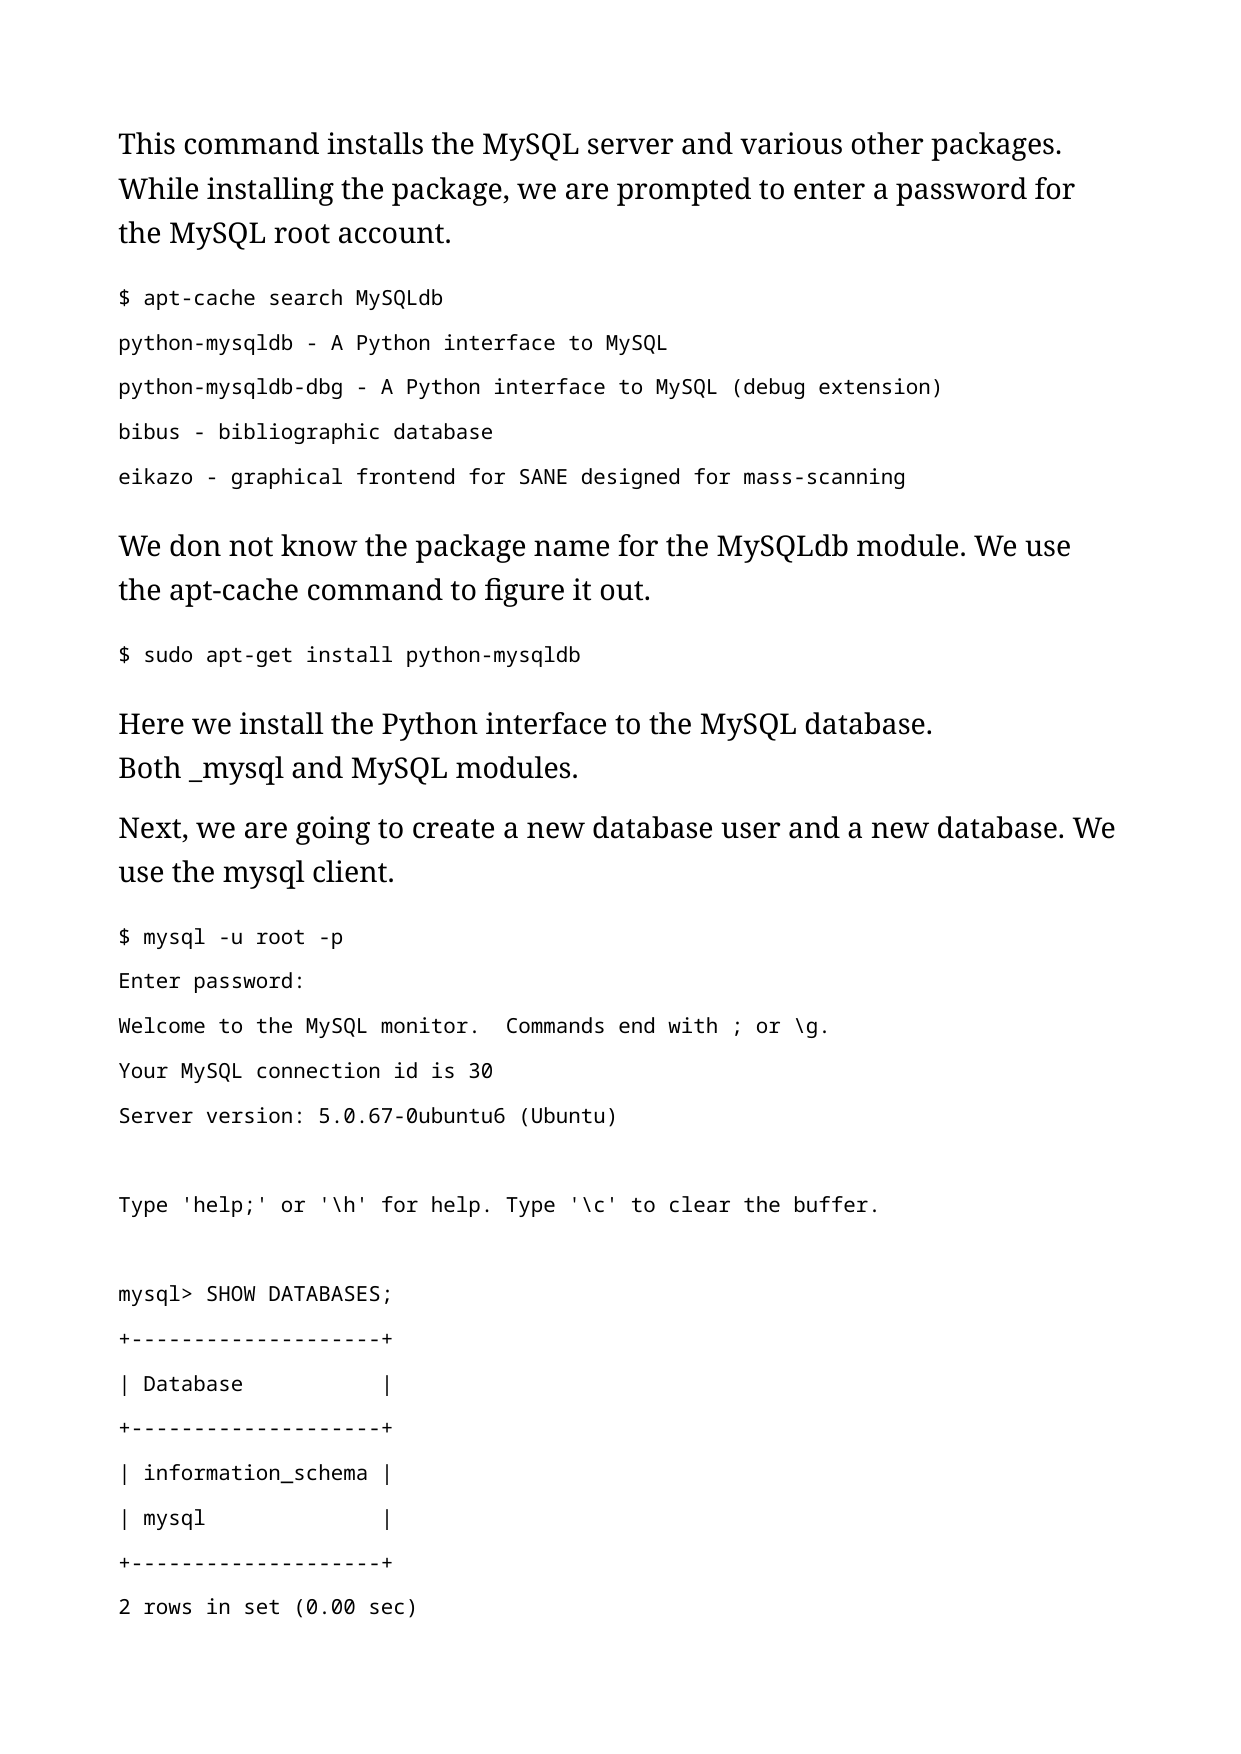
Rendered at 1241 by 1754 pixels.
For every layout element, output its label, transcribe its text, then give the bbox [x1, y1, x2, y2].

text Next, we are going to create a new database user and a new database. We use the mysql client. [118, 802, 1122, 891]
text $ sudo apt-get install python-mysqldb [118, 624, 1122, 668]
text +--------------------+ [118, 1397, 1122, 1442]
text python-mysqldb-dbg - A Python interface to MySQL (debug extension) [118, 356, 1122, 401]
text | mysql | [118, 1487, 1122, 1531]
text 2 rows in set (0.00 sec) [118, 1576, 1122, 1621]
text mysql> SHOW DATABASES; [118, 1263, 1122, 1308]
text Server version: 5.0.67-0ubuntu6 (Ubuntu) [118, 1084, 1122, 1129]
text +--------------------+ [118, 1531, 1122, 1576]
text bibus - bibliographic database [118, 401, 1122, 446]
text | information_schema | [118, 1442, 1122, 1487]
text +--------------------+ [118, 1308, 1122, 1353]
text Enter password: [118, 950, 1122, 995]
text $ apt-cache search MySQLdb [118, 267, 1122, 311]
text Your MySQL connection id is 30 [118, 1040, 1122, 1084]
text This command installs the MySQL server and various other packages. While installing the package, we are prompted to enter a password for the MySQL root account. [118, 118, 1122, 252]
text Here we install the Python interface to the MySQL database. Both _mysql and MySQL modules. [118, 698, 1122, 787]
text We don not know the package name for the MySQLdb module. We use the apt-cache command to figure it out. [118, 520, 1122, 609]
text | Database | [118, 1353, 1122, 1397]
text Welcome to the MySQL monitor. Commands end with ; or \g. [118, 995, 1122, 1040]
text eikazo - graphical frontend for SANE designed for mass-scanning [118, 446, 1122, 490]
text Type 'help;' or '\h' for help. Type '\c' to clear the buffer. [118, 1174, 1122, 1218]
text python-mysqldb - A Python interface to MySQL [118, 311, 1122, 356]
text $ mysql -u root -p [118, 906, 1122, 950]
